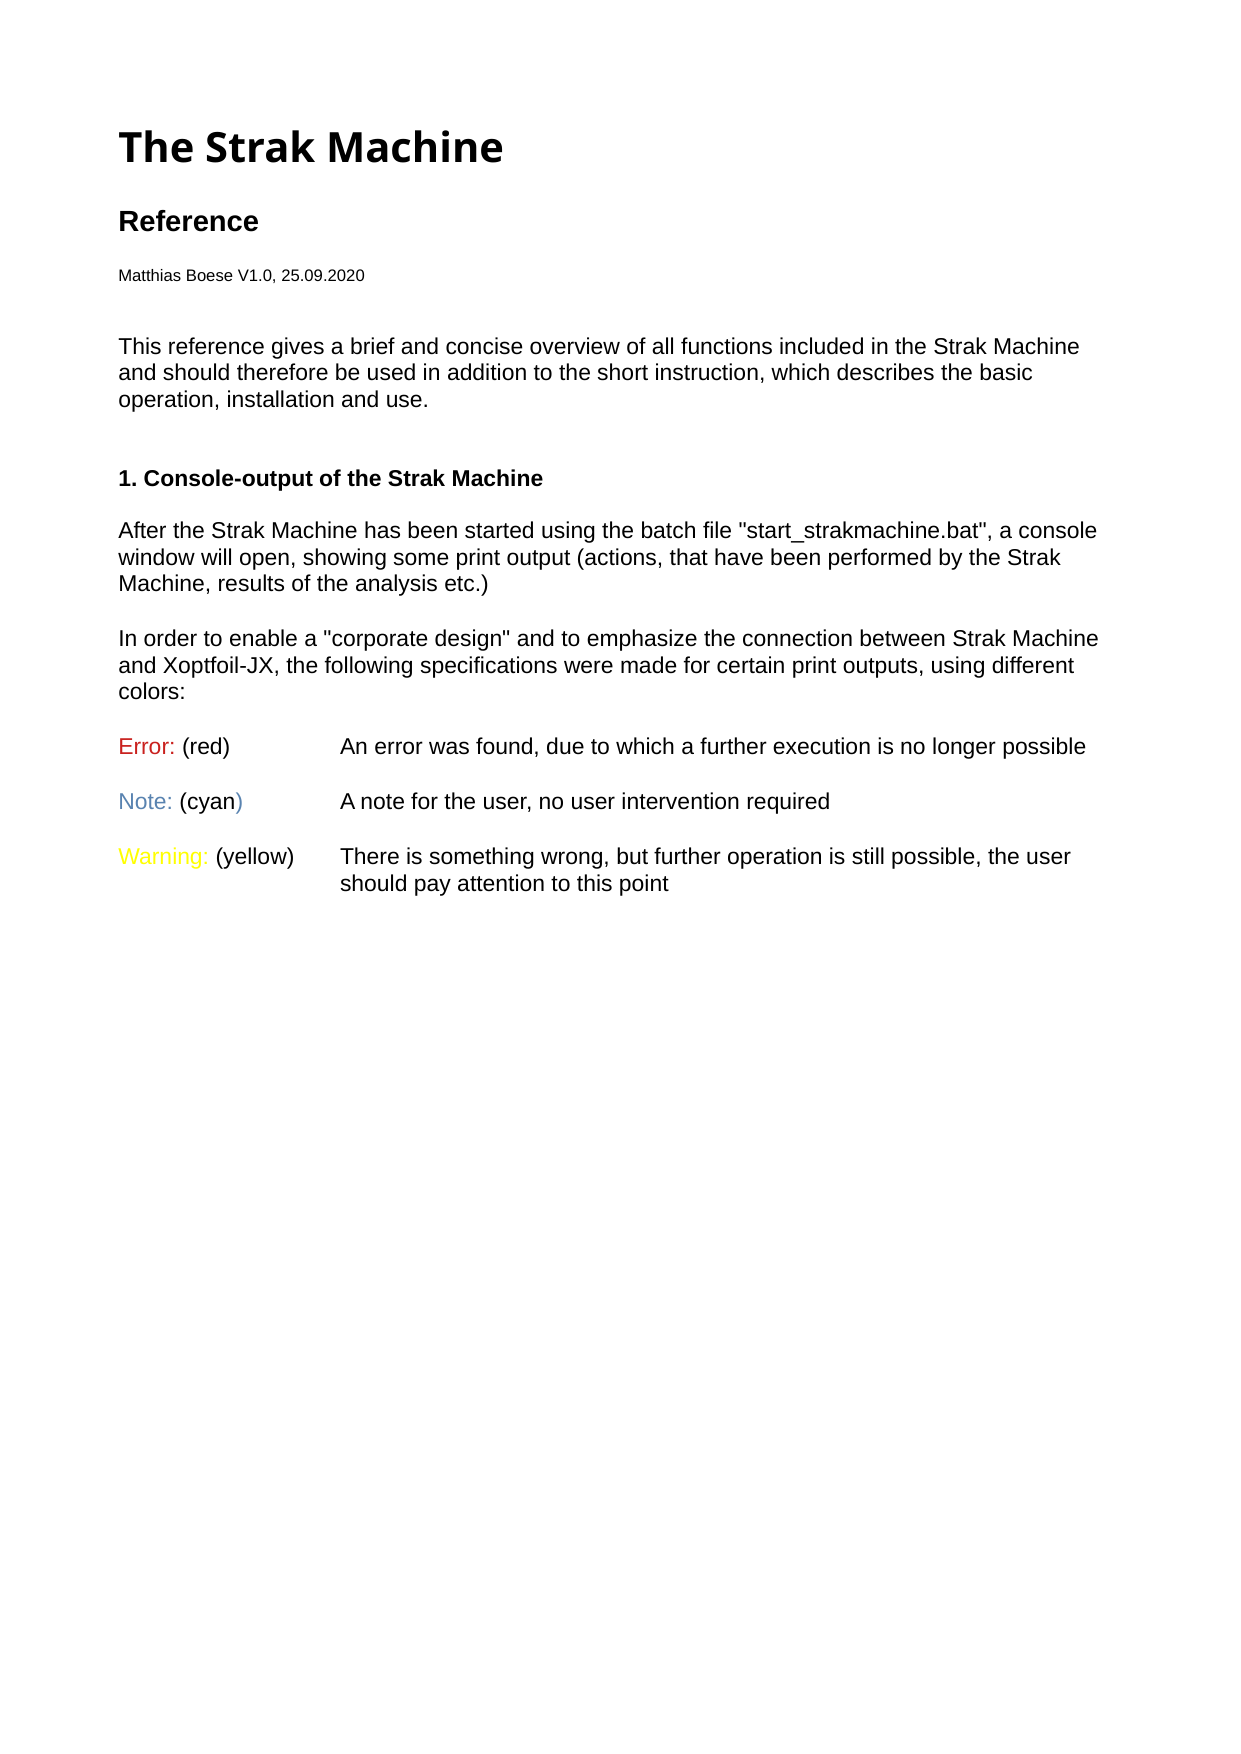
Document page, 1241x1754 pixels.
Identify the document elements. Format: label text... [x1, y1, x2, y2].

text This reference gives a brief and concise overview of all functions included in the Strak Machine and should therefore be used in addition to the short instruction, which describes the basic operation, installation and use. [118, 333, 1122, 412]
text After the Strak Machine has been started using the batch file "start_strakmachine.bat", a console window will open, showing some print output (actions, that have been performed by the Strak Machine, results of the analysis etc.) [118, 517, 1122, 597]
text The Strak Machine [118, 118, 1122, 175]
text 1. Console-output of the Strak Machine [118, 465, 1122, 491]
text Error: (red) An error was found, due to which a further execution is no longer possible [118, 733, 1122, 759]
text Matthias Boese V1.0, 25.09.2020 [118, 266, 1122, 285]
text In order to enable a "corporate design" and to emphasize the connection between Strak Machine and Xoptfoil-JX, the following specifications were made for certain print outputs, using different colors: [118, 625, 1122, 704]
text Reference [118, 204, 1122, 237]
text Warning: (yellow) There is something wrong, but further operation is still possible, the user should pay attention to this point [118, 843, 1122, 896]
text Note: (cyan) A note for the user, no user intervention required [118, 788, 1122, 814]
